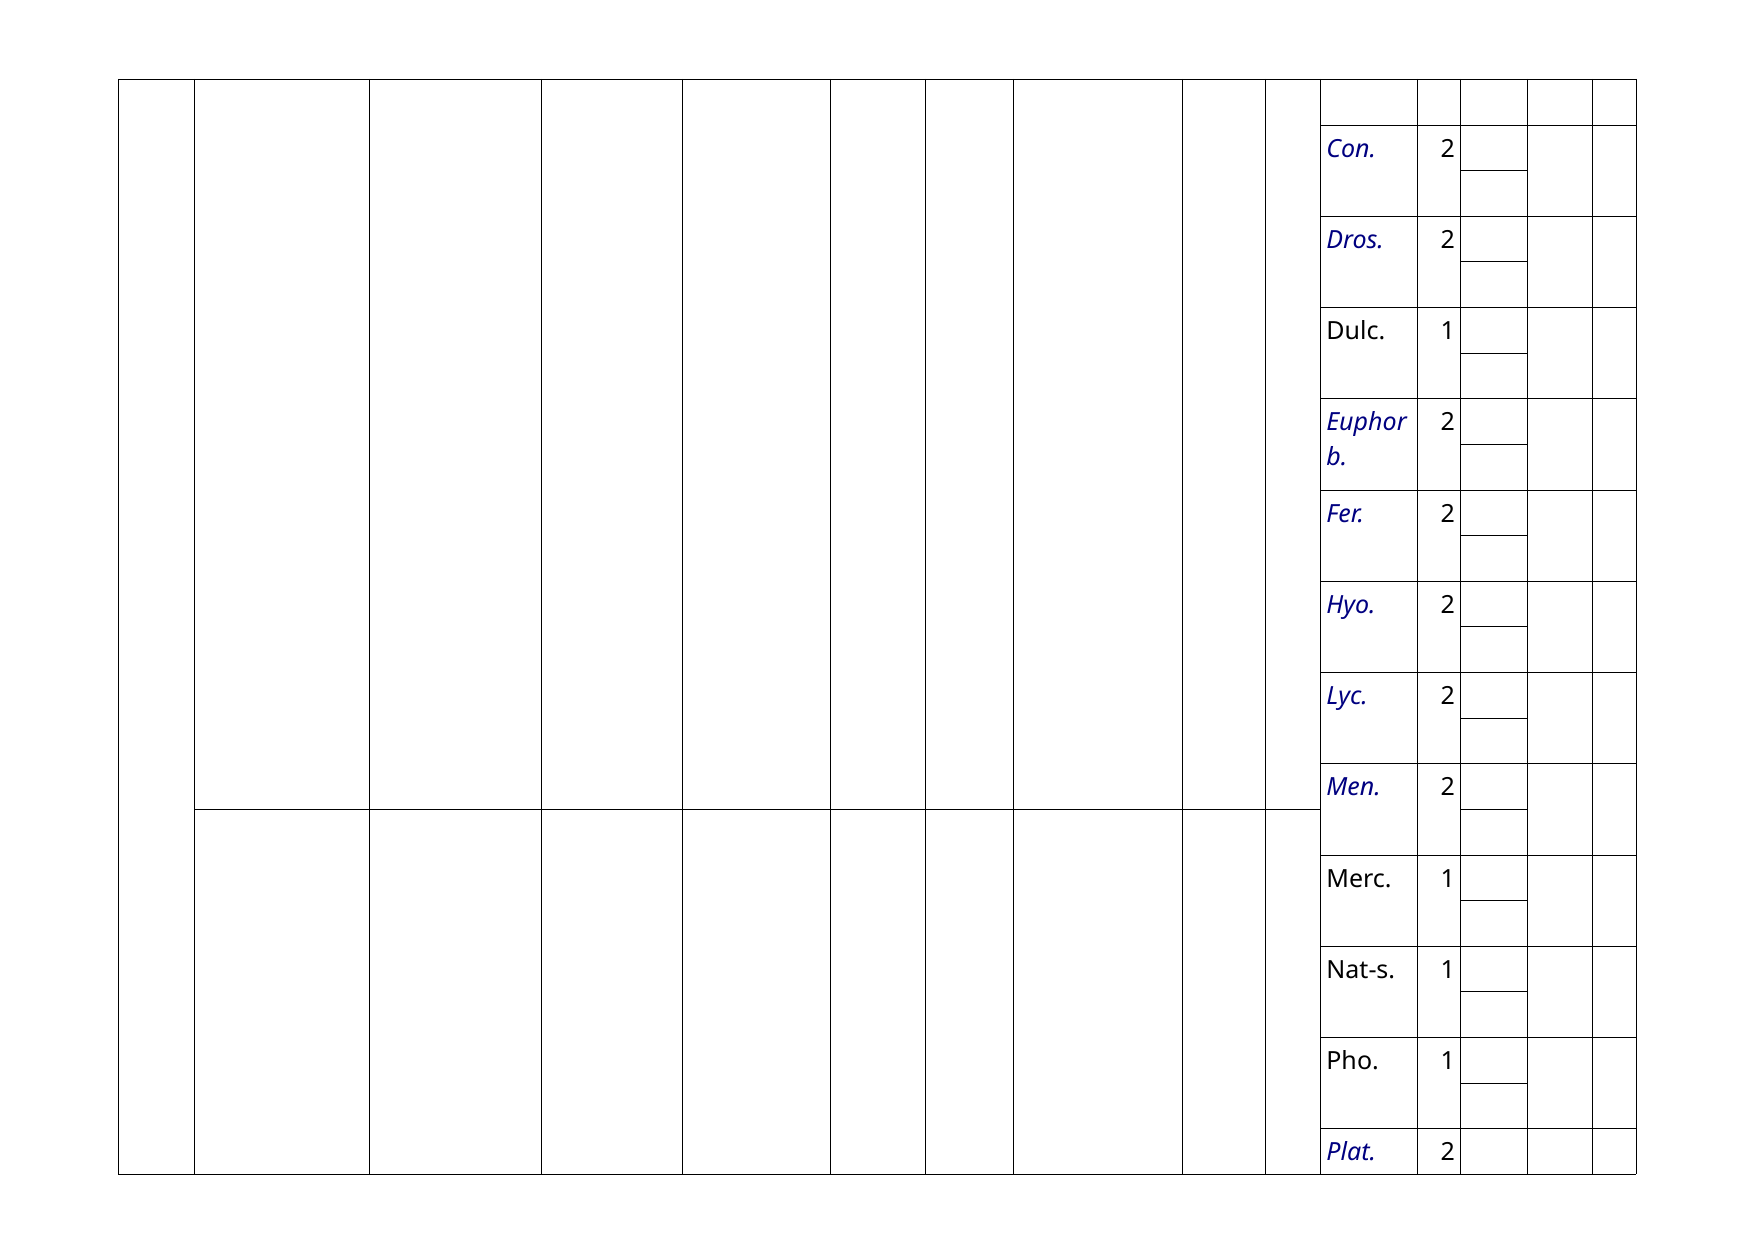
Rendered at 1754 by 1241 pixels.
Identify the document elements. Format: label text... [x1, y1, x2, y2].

table_cell [1528, 126, 1592, 216]
table_cell 1 [1418, 856, 1460, 946]
table_cell [119, 80, 194, 1174]
table_cell [1461, 80, 1527, 124]
table_cell [1461, 1038, 1527, 1083]
table_cell [1528, 80, 1592, 124]
table_cell [1528, 1038, 1592, 1128]
table_cell 2 [1418, 217, 1460, 307]
table_cell 2 [1418, 399, 1460, 489]
table_cell Pho. [1321, 1038, 1417, 1128]
table_cell [1418, 80, 1460, 124]
table_cell [1321, 80, 1417, 124]
table_cell Nat-s. [1321, 947, 1417, 1037]
table_cell [1528, 673, 1592, 763]
table_cell [1528, 399, 1592, 489]
table_cell [1593, 582, 1636, 672]
table_cell 2 [1418, 582, 1460, 672]
table_cell 1 [1418, 1038, 1460, 1128]
table_cell [683, 80, 830, 809]
table_cell [1528, 764, 1592, 854]
table_cell [1461, 536, 1527, 581]
table_cell [1461, 673, 1527, 718]
table_cell [1528, 1129, 1592, 1174]
table_cell Men. [1321, 764, 1417, 854]
table_cell [1461, 582, 1527, 626]
table_cell 1 [1418, 947, 1460, 1037]
table_cell [542, 80, 682, 809]
table_cell [1593, 856, 1636, 946]
table_cell [1593, 308, 1636, 398]
table_cell [1461, 901, 1527, 946]
table_cell [1593, 1129, 1636, 1174]
table_cell [1266, 80, 1320, 809]
table_cell [1461, 947, 1527, 991]
table_cell 2 [1418, 673, 1460, 763]
table_cell [370, 80, 541, 809]
table_cell [1528, 947, 1592, 1037]
table_cell [195, 810, 369, 1174]
table_cell [1593, 764, 1636, 854]
table_cell [1461, 308, 1527, 353]
table_cell [1461, 856, 1527, 900]
table_cell [1593, 399, 1636, 489]
table_cell [1183, 80, 1265, 809]
table_cell [1593, 491, 1636, 581]
table_cell Con. [1321, 126, 1417, 216]
table_cell [1461, 445, 1527, 489]
table_cell 2 [1418, 1129, 1460, 1174]
table_cell [1461, 810, 1527, 854]
table_cell [370, 810, 541, 1174]
table_cell [1461, 126, 1527, 170]
table_cell [1183, 810, 1265, 1174]
table_cell [831, 810, 925, 1174]
table_cell [1461, 1084, 1527, 1128]
table_cell Plat. [1321, 1129, 1417, 1174]
table_cell [1461, 399, 1527, 444]
table_cell 2 [1418, 491, 1460, 581]
table_cell [1461, 354, 1527, 398]
table_cell [1528, 308, 1592, 398]
table_cell [926, 810, 1013, 1174]
table_cell [1266, 810, 1320, 1174]
table_cell 2 [1418, 764, 1460, 854]
table_cell [1014, 80, 1182, 809]
table_cell [1593, 126, 1636, 216]
table_cell [1461, 171, 1527, 216]
table_cell [1593, 947, 1636, 1037]
table_cell [1461, 992, 1527, 1037]
table_cell [1593, 1038, 1636, 1128]
table_cell 1 [1418, 308, 1460, 398]
table_cell Lyc. [1321, 673, 1417, 763]
table_cell [1528, 856, 1592, 946]
table_cell [1461, 217, 1527, 261]
table_cell Euphorb. [1321, 399, 1417, 489]
table_cell [1528, 582, 1592, 672]
table_cell [1593, 80, 1636, 124]
table_cell [195, 80, 369, 809]
table_cell Merc. [1321, 856, 1417, 946]
table_cell [1593, 673, 1636, 763]
table_cell [1528, 217, 1592, 307]
table_cell [1461, 491, 1527, 535]
table_cell Dulc. [1321, 308, 1417, 398]
table_cell Hyo. [1321, 582, 1417, 672]
table_cell [1593, 217, 1636, 307]
table_cell [1014, 810, 1182, 1174]
table_cell [926, 80, 1013, 809]
table_cell [1461, 719, 1527, 763]
table_cell [1461, 1129, 1527, 1174]
table_cell [1461, 262, 1527, 307]
table_cell Fer. [1321, 491, 1417, 581]
table_cell [683, 810, 830, 1174]
table_cell [831, 80, 925, 809]
table_cell [1461, 764, 1527, 809]
table_cell Dros. [1321, 217, 1417, 307]
table_cell [1461, 627, 1527, 672]
table_cell 2 [1418, 126, 1460, 216]
table_cell [542, 810, 682, 1174]
table_cell [1528, 491, 1592, 581]
